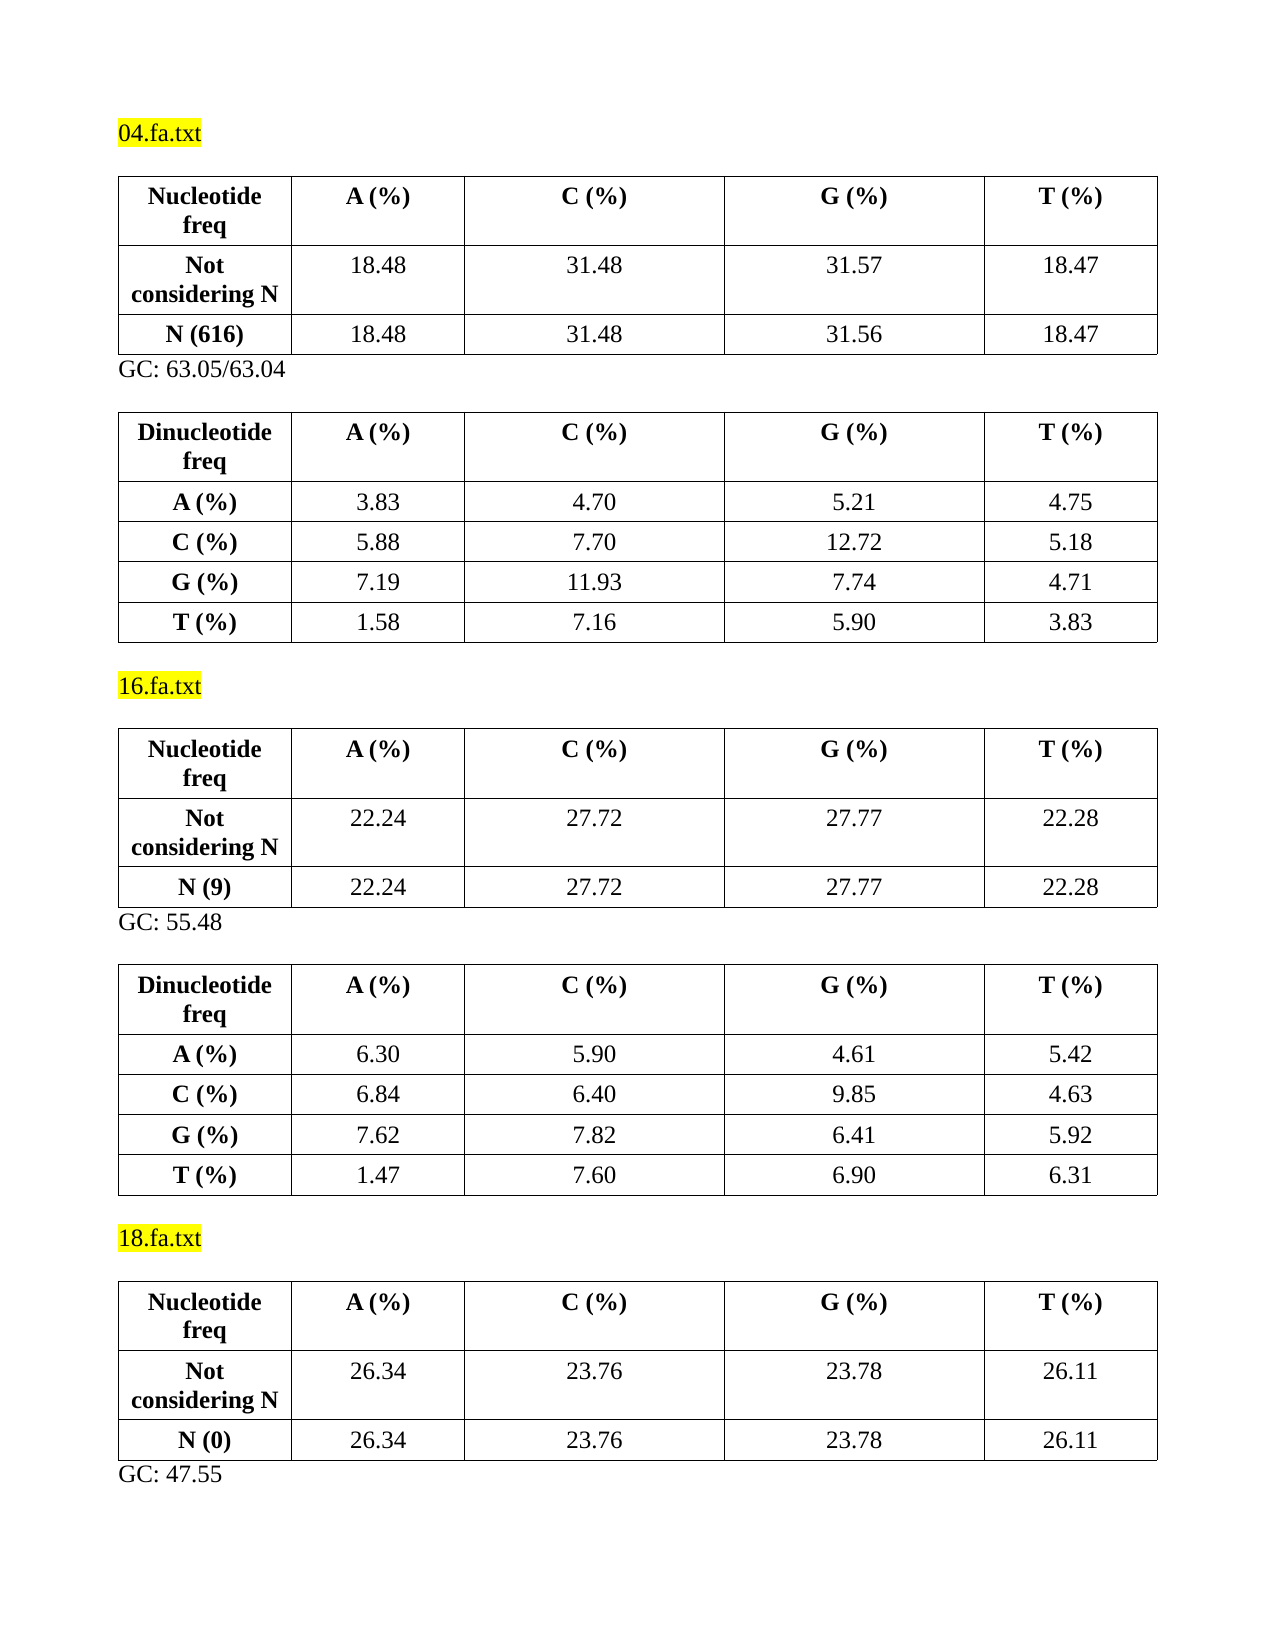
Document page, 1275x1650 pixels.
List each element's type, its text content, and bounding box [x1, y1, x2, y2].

table_cell 5.90 [465, 1035, 724, 1074]
table_cell 12.72 [725, 522, 984, 561]
table_header A (%) [292, 729, 464, 797]
table_header T (%) [985, 1282, 1157, 1350]
table_header C (%) [465, 1282, 724, 1350]
table_cell 22.28 [985, 799, 1157, 866]
table_cell N (0) [119, 1420, 291, 1459]
table_cell 18.47 [985, 315, 1157, 354]
text GC: 63.05/63.04 [118, 355, 1157, 383]
table_cell 18.48 [292, 315, 464, 354]
table_cell 1.47 [292, 1155, 464, 1195]
table_cell 26.11 [985, 1420, 1157, 1459]
table_cell 22.28 [985, 867, 1157, 907]
table_header G (%) [725, 1282, 984, 1350]
table_header G (%) [725, 413, 984, 481]
table_cell 27.77 [725, 867, 984, 907]
table_cell 3.83 [985, 603, 1157, 642]
table_cell 5.88 [292, 522, 464, 561]
table_cell N (616) [119, 315, 291, 354]
table_header T (%) [985, 965, 1157, 1033]
table_cell 31.48 [465, 315, 724, 354]
table_header G (%) [725, 177, 984, 245]
table_cell 4.71 [985, 562, 1157, 602]
table_cell 22.24 [292, 799, 464, 866]
table_header C (%) [465, 729, 724, 797]
table_header T (%) [985, 177, 1157, 245]
table_header T (%) [985, 413, 1157, 481]
table_cell 4.63 [985, 1075, 1157, 1114]
table_cell 6.40 [465, 1075, 724, 1114]
text 04.fa.txt [118, 118, 1157, 147]
table_cell Not considering N [119, 1351, 291, 1419]
table_header Dinucleotide freq [119, 965, 291, 1033]
table_cell 22.24 [292, 867, 464, 907]
table_cell 7.74 [725, 562, 984, 602]
table_cell 7.19 [292, 562, 464, 602]
table_cell 7.70 [465, 522, 724, 561]
table_cell 23.78 [725, 1420, 984, 1459]
table_cell T (%) [119, 603, 291, 642]
table_cell 26.34 [292, 1420, 464, 1459]
table_cell C (%) [119, 1075, 291, 1114]
table_header G (%) [725, 729, 984, 797]
text 18.fa.txt [118, 1223, 1157, 1252]
table_header A (%) [292, 1282, 464, 1350]
table_cell C (%) [119, 522, 291, 561]
table_cell 6.41 [725, 1115, 984, 1154]
text GC: 55.48 [118, 908, 1157, 936]
table_cell 6.90 [725, 1155, 984, 1195]
table_cell 6.31 [985, 1155, 1157, 1195]
table_cell G (%) [119, 1115, 291, 1154]
table_cell 26.34 [292, 1351, 464, 1419]
table_cell A (%) [119, 482, 291, 521]
table_cell 27.72 [465, 799, 724, 866]
table_cell 5.21 [725, 482, 984, 521]
table_header C (%) [465, 965, 724, 1033]
table_cell A (%) [119, 1035, 291, 1074]
table_cell 31.57 [725, 246, 984, 314]
table_cell 5.18 [985, 522, 1157, 561]
table_cell 7.60 [465, 1155, 724, 1195]
table_header Dinucleotide freq [119, 413, 291, 481]
table_cell 4.75 [985, 482, 1157, 521]
table_cell Not considering N [119, 246, 291, 314]
text 16.fa.txt [118, 671, 1157, 699]
table_cell 23.76 [465, 1351, 724, 1419]
text GC: 47.55 [118, 1461, 1157, 1488]
table_cell 18.47 [985, 246, 1157, 314]
table_cell 7.62 [292, 1115, 464, 1154]
table_header A (%) [292, 965, 464, 1033]
table_cell 7.16 [465, 603, 724, 642]
table_cell 26.11 [985, 1351, 1157, 1419]
table_cell 27.72 [465, 867, 724, 907]
table_cell 7.82 [465, 1115, 724, 1154]
table_header A (%) [292, 413, 464, 481]
table_cell 1.58 [292, 603, 464, 642]
table_cell 31.48 [465, 246, 724, 314]
table_header C (%) [465, 177, 724, 245]
table_header A (%) [292, 177, 464, 245]
table_cell 6.84 [292, 1075, 464, 1114]
table_cell Not considering N [119, 799, 291, 866]
table_cell 18.48 [292, 246, 464, 314]
table_cell 23.78 [725, 1351, 984, 1419]
table_cell 5.42 [985, 1035, 1157, 1074]
table_header Nucleotide freq [119, 1282, 291, 1350]
table_cell 27.77 [725, 799, 984, 866]
table_cell 6.30 [292, 1035, 464, 1074]
table_cell 3.83 [292, 482, 464, 521]
table_cell 31.56 [725, 315, 984, 354]
table_header Nucleotide freq [119, 177, 291, 245]
table_cell 9.85 [725, 1075, 984, 1114]
table_cell 4.70 [465, 482, 724, 521]
table_cell G (%) [119, 562, 291, 602]
table_cell N (9) [119, 867, 291, 907]
table_header G (%) [725, 965, 984, 1033]
table_cell T (%) [119, 1155, 291, 1195]
table_header Nucleotide freq [119, 729, 291, 797]
table_cell 4.61 [725, 1035, 984, 1074]
table_header T (%) [985, 729, 1157, 797]
table_header C (%) [465, 413, 724, 481]
table_cell 5.90 [725, 603, 984, 642]
table_cell 23.76 [465, 1420, 724, 1459]
table_cell 5.92 [985, 1115, 1157, 1154]
table_cell 11.93 [465, 562, 724, 602]
